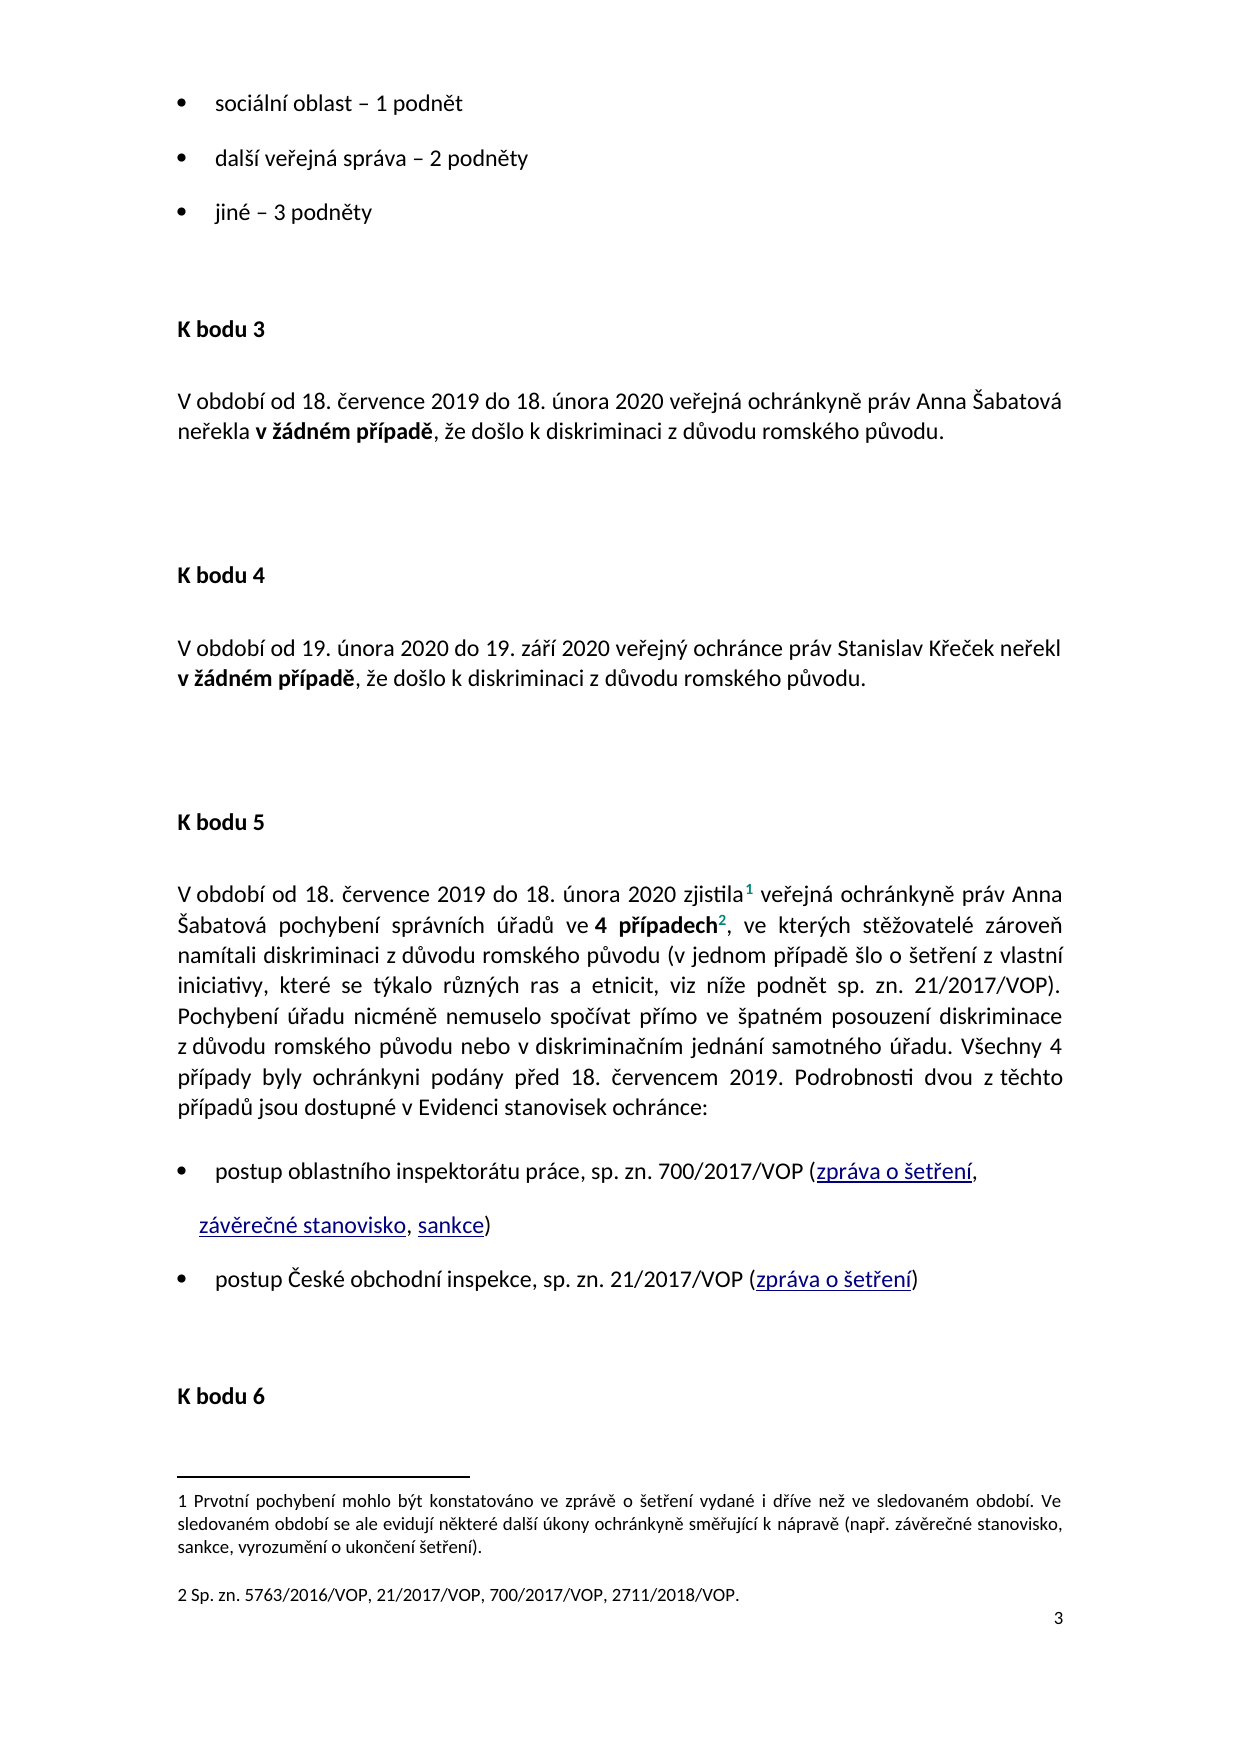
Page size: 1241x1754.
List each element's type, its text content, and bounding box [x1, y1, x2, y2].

text Prvotní pochybení mohlo být konstatováno ve zprávě o šetření vydané i dříve než ve sledovaném období. Ve sledovaném období se ale evidují některé další úkony ochránkyně směřující k nápravě (např. závěrečné stanovisko, sankce, vyrozumění o ukončení šetření). [177, 1489, 1063, 1558]
text K bodu 3 [177, 314, 1063, 343]
text závěrečné stanovisko, sankce) [177, 1210, 1063, 1239]
text K bodu 4 [177, 561, 1063, 590]
list postup České obchodní inspekce, sp. zn. 21/2017/VOP (zpráva o šetření) [177, 1264, 1063, 1294]
list sociální oblast – 1 podnět [177, 88, 1063, 118]
text V období od 19. února 2020 do 19. září 2020 veřejný ochránce práv Stanislav Křeček neřekl v žádném případě, že došlo k diskriminaci z důvodu romského původu. [177, 633, 1063, 692]
list další veřejná správa – 2 podněty [177, 143, 1063, 172]
list jiné – 3 podněty [177, 197, 1063, 226]
list postup oblastního inspektorátu práce, sp. zn. 700/2017/VOP (zpráva o šetření, [177, 1156, 1063, 1185]
text K bodu 5 [177, 807, 1063, 837]
text K bodu 6 [177, 1381, 1063, 1411]
text V období od 18. července 2019 do 18. února 2020 veřejná ochránkyně práv Anna Šabatová neřekla v žádném případě, že došlo k diskriminaci z důvodu romského původu. [177, 386, 1063, 446]
text Sp. zn. 5763/2016/VOP, 21/2017/VOP, 700/2017/VOP, 2711/2018/VOP. [177, 1583, 1063, 1606]
text V období od 18. července 2019 do 18. února 2020 zjistila veřejná ochránkyně práv Anna Šabatová pochybení správních úřadů ve 4 případech, ve kterých stěžovatelé zároveň namítali diskriminaci z důvodu romského původu (v jednom případě šlo o šetření z vlastní iniciativy, které se týkalo různých ras a etnicit, viz níže podnět sp. zn. 21/2017/VOP). Pochybení úřadu nicméně nemuselo spočívat přímo ve špatném posouzení diskriminace z důvodu romského původu nebo v diskriminačním jednání samotného úřadu. Všechny 4 případy byly ochránkyni podány před 18. červencem 2019. Podrobnosti dvou z těchto případů jsou dostupné v Evidenci stanovisek ochránce: [177, 879, 1063, 1122]
